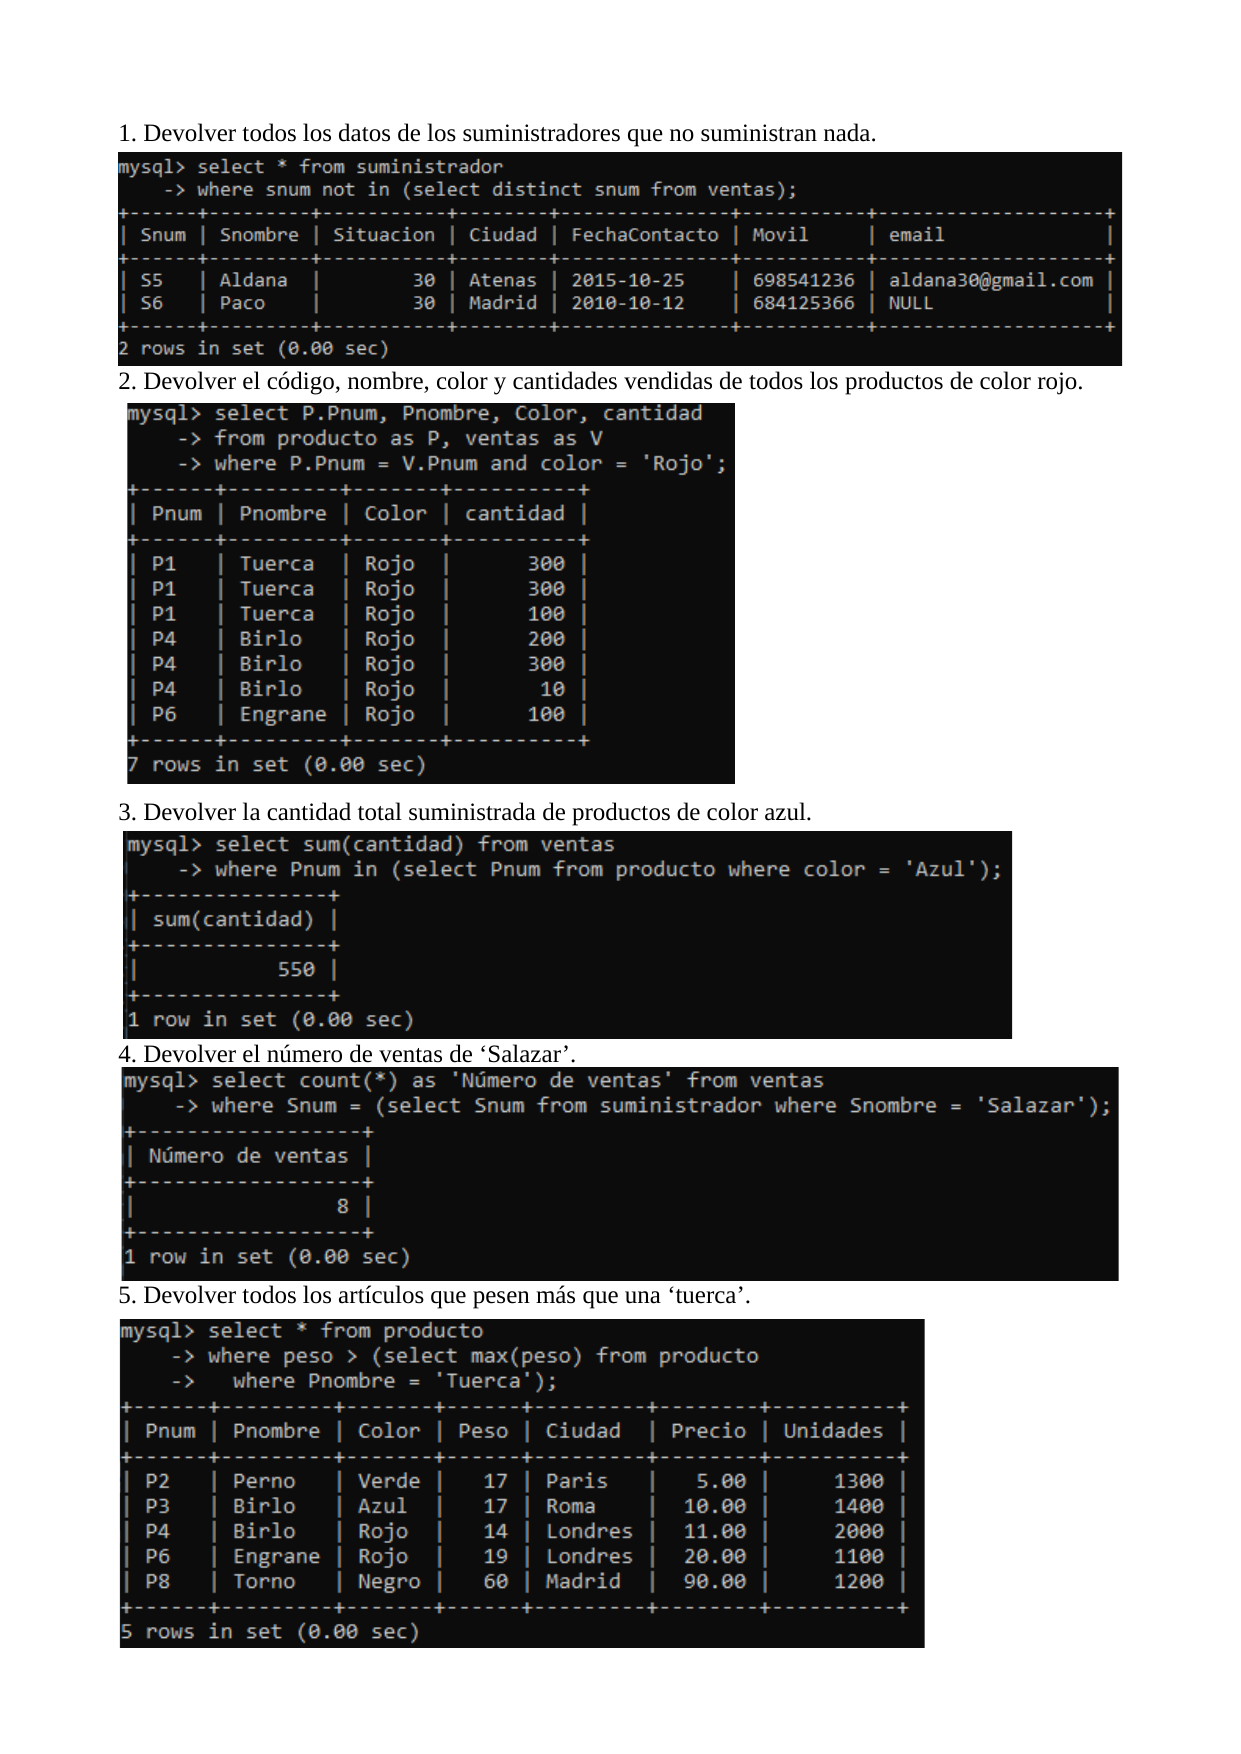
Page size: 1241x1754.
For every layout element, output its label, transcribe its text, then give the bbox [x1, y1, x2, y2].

text [118, 147, 1122, 152]
text 1. Devolver todos los datos de los suministradores que no suministran nada. [118, 118, 1122, 147]
text 2. Devolver el código, nombre, color y cantidades vendidas de todos los productos de color rojo. [118, 366, 1122, 395]
picture [119, 1319, 925, 1648]
picture [118, 152, 1123, 366]
picture [123, 831, 1013, 1039]
picture [121, 1067, 1119, 1281]
text 3. Devolver la cantidad total suministrada de productos de color azul. [118, 797, 1122, 826]
text 4. Devolver el número de ventas de ‘Salazar’. [118, 826, 1122, 1068]
picture [127, 403, 735, 784]
text 5. Devolver todos los artículos que pesen más que una ‘tuerca’. [118, 1068, 1122, 1309]
